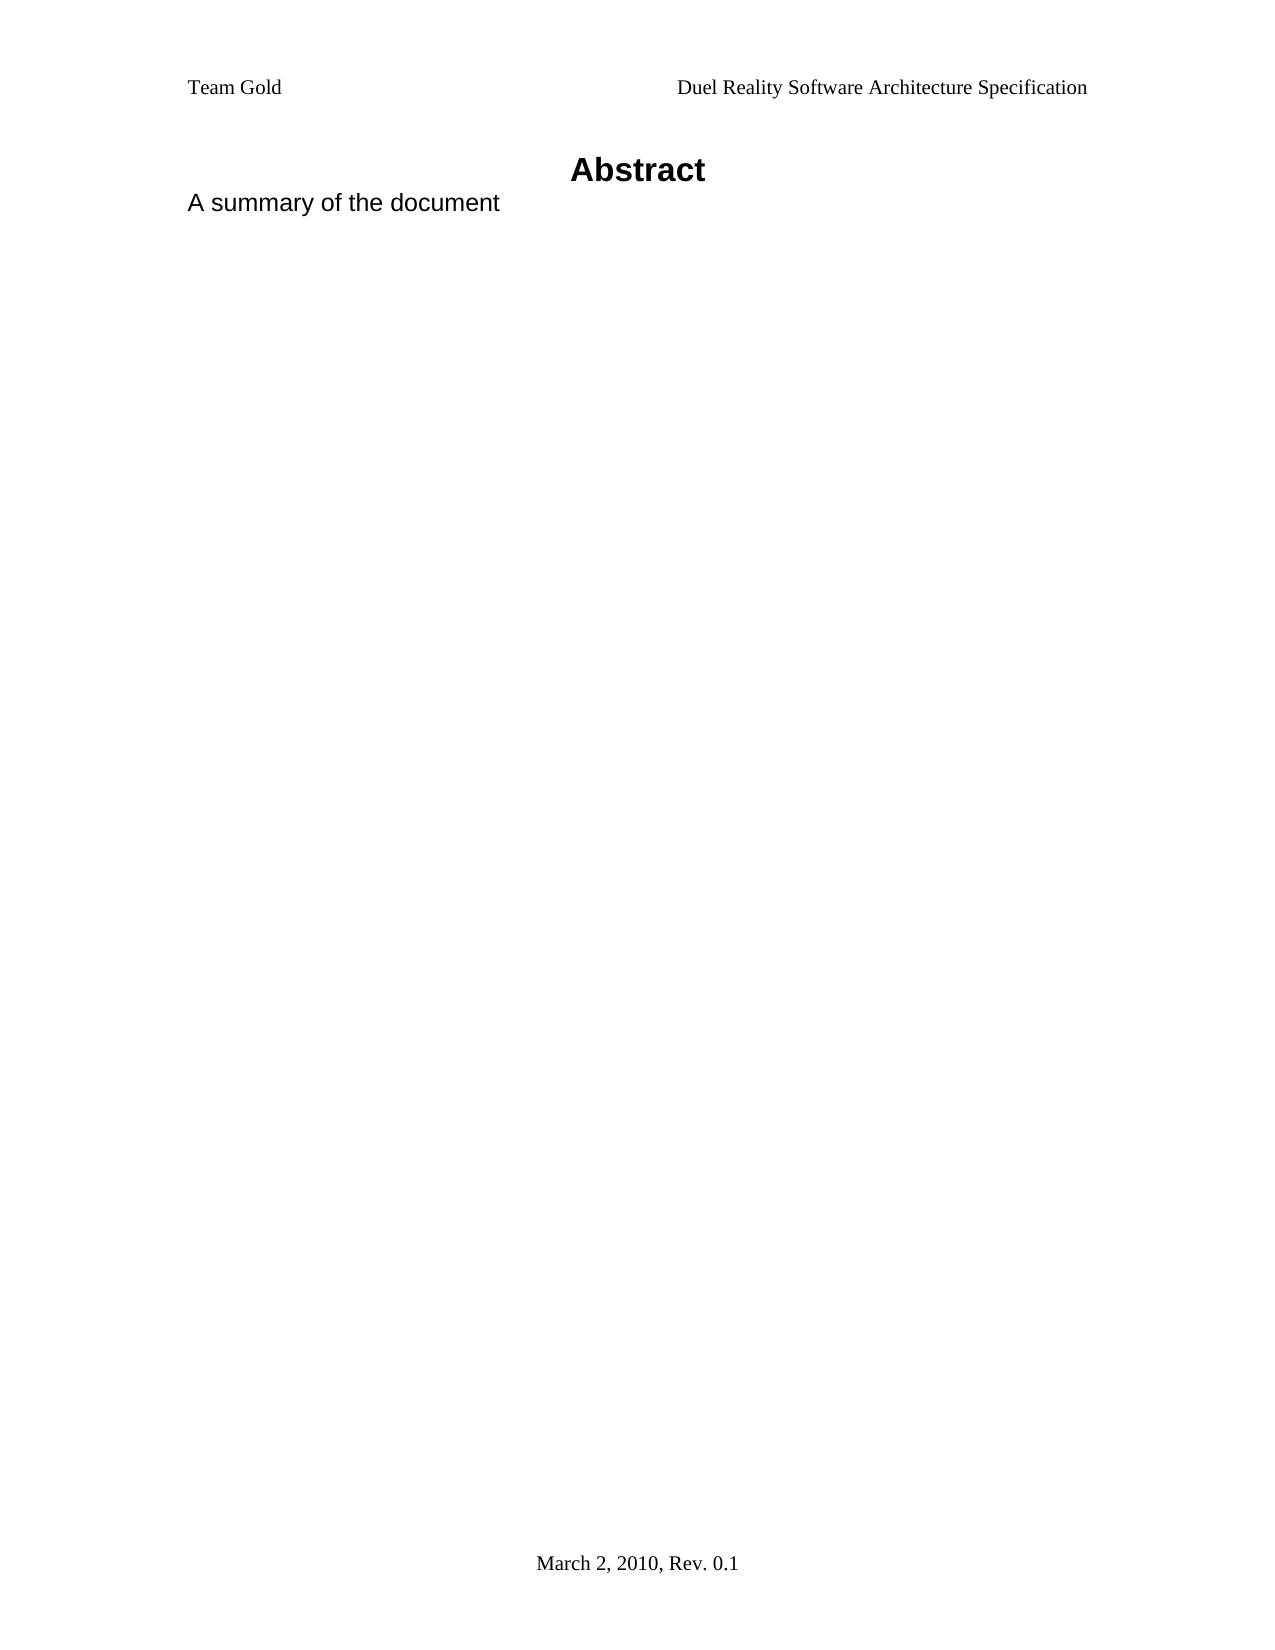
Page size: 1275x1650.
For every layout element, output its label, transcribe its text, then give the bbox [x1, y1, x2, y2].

text Abstract [187, 150, 1087, 188]
text A summary of the document [187, 188, 1087, 217]
